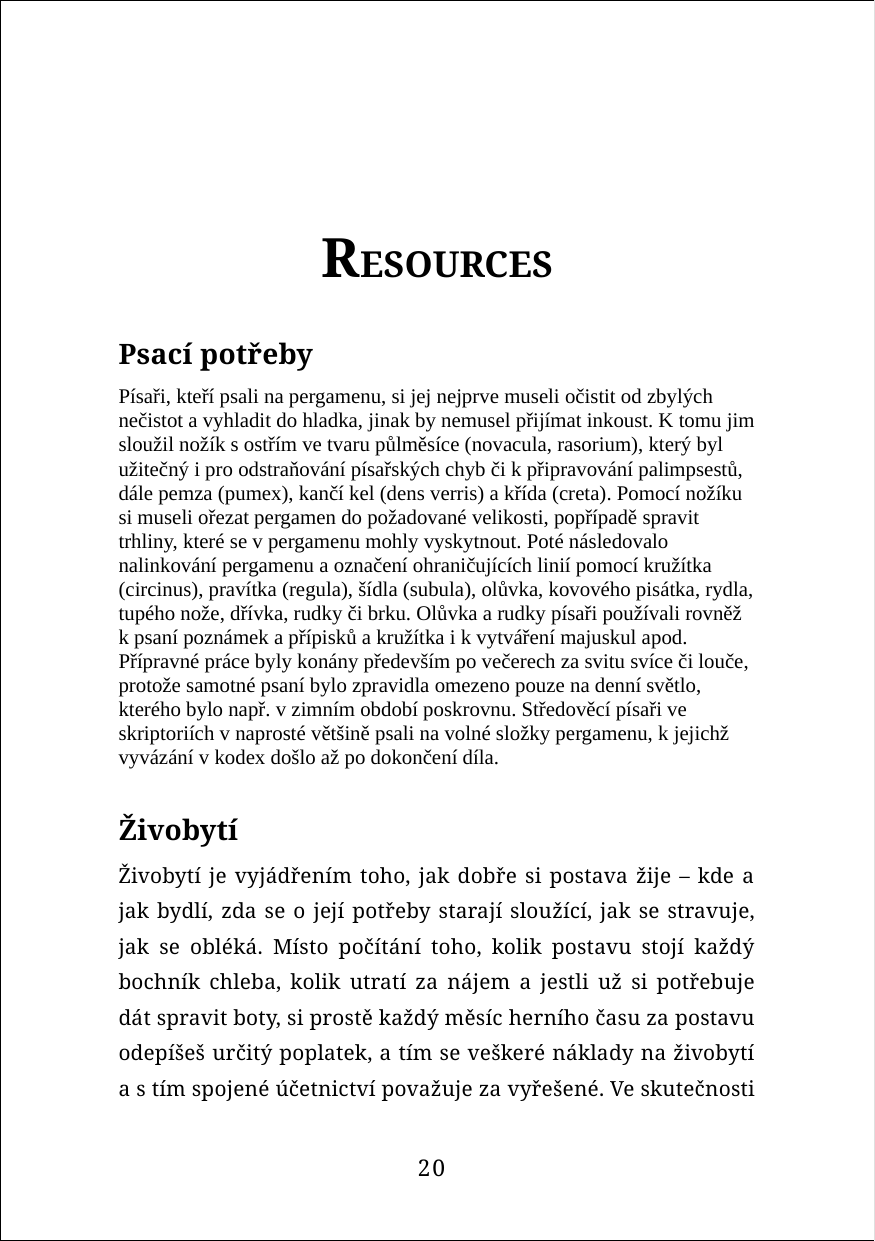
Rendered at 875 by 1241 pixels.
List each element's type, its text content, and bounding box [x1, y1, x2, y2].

subtitle Živobytí [118, 811, 756, 849]
subtitle Resources [118, 219, 756, 293]
subtitle Psací potřeby [118, 334, 756, 372]
text Písaři, kteří psali na pergamenu, si jej nejprve museli očistit od zbylých nečistot a vyhladit do hladka, jinak by nemusel přijímat inkoust. K tomu jim sloužil nožík s ostřím ve tvaru půlměsíce (novacula, rasorium), který byl užitečný i pro odstraňování písařských chyb či k připravování palimpsestů, dále pemza (pumex), kančí kel (dens verris) a křída (creta). Pomocí nožíku si museli ořezat pergamen do požadované velikosti, popřípadě spravit trhliny, které se v pergamenu mohly vyskytnout. Poté následovalo nalinkování pergamenu a označení ohraničujících linií pomocí kružítka (circinus), pravítka (regula), šídla (subula), olůvka, kovového pisátka, rydla, tupého nože, dřívka, rudky či brku. Olůvka a rudky písaři používali rovněž k psaní poznámek a přípisků a kružítka i k vytváření majuskul apod. Přípravné práce byly konány především po večerech za svitu svíce či louče, protože samotné psaní bylo zpravidla omezeno pouze na denní světlo, kterého bylo např. v zimním období poskrovnu. Středověcí písaři ve skriptoriích v naprosté většině psali na volné složky pergamenu, k jejichž vyvázání v kodex došlo až po dokončení díla. [118, 384, 756, 769]
text Živobytí je vyjádřením toho, jak dobře si postava žije – kde a jak bydlí, zda se o její potřeby starají sloužící, jak se stravuje, jak se obléká. Místo počítání toho, kolik postavu stojí každý bochník chleba, kolik utratí za nájem a jestli už si potřebuje dát spravit boty, si prostě každý měsíc herního času za postavu odepíšeš určitý poplatek, a tím se veškeré náklady na živobytí a s tím spojené účetnictví považuje za vyřešené. Ve skutečnosti [118, 861, 756, 1102]
